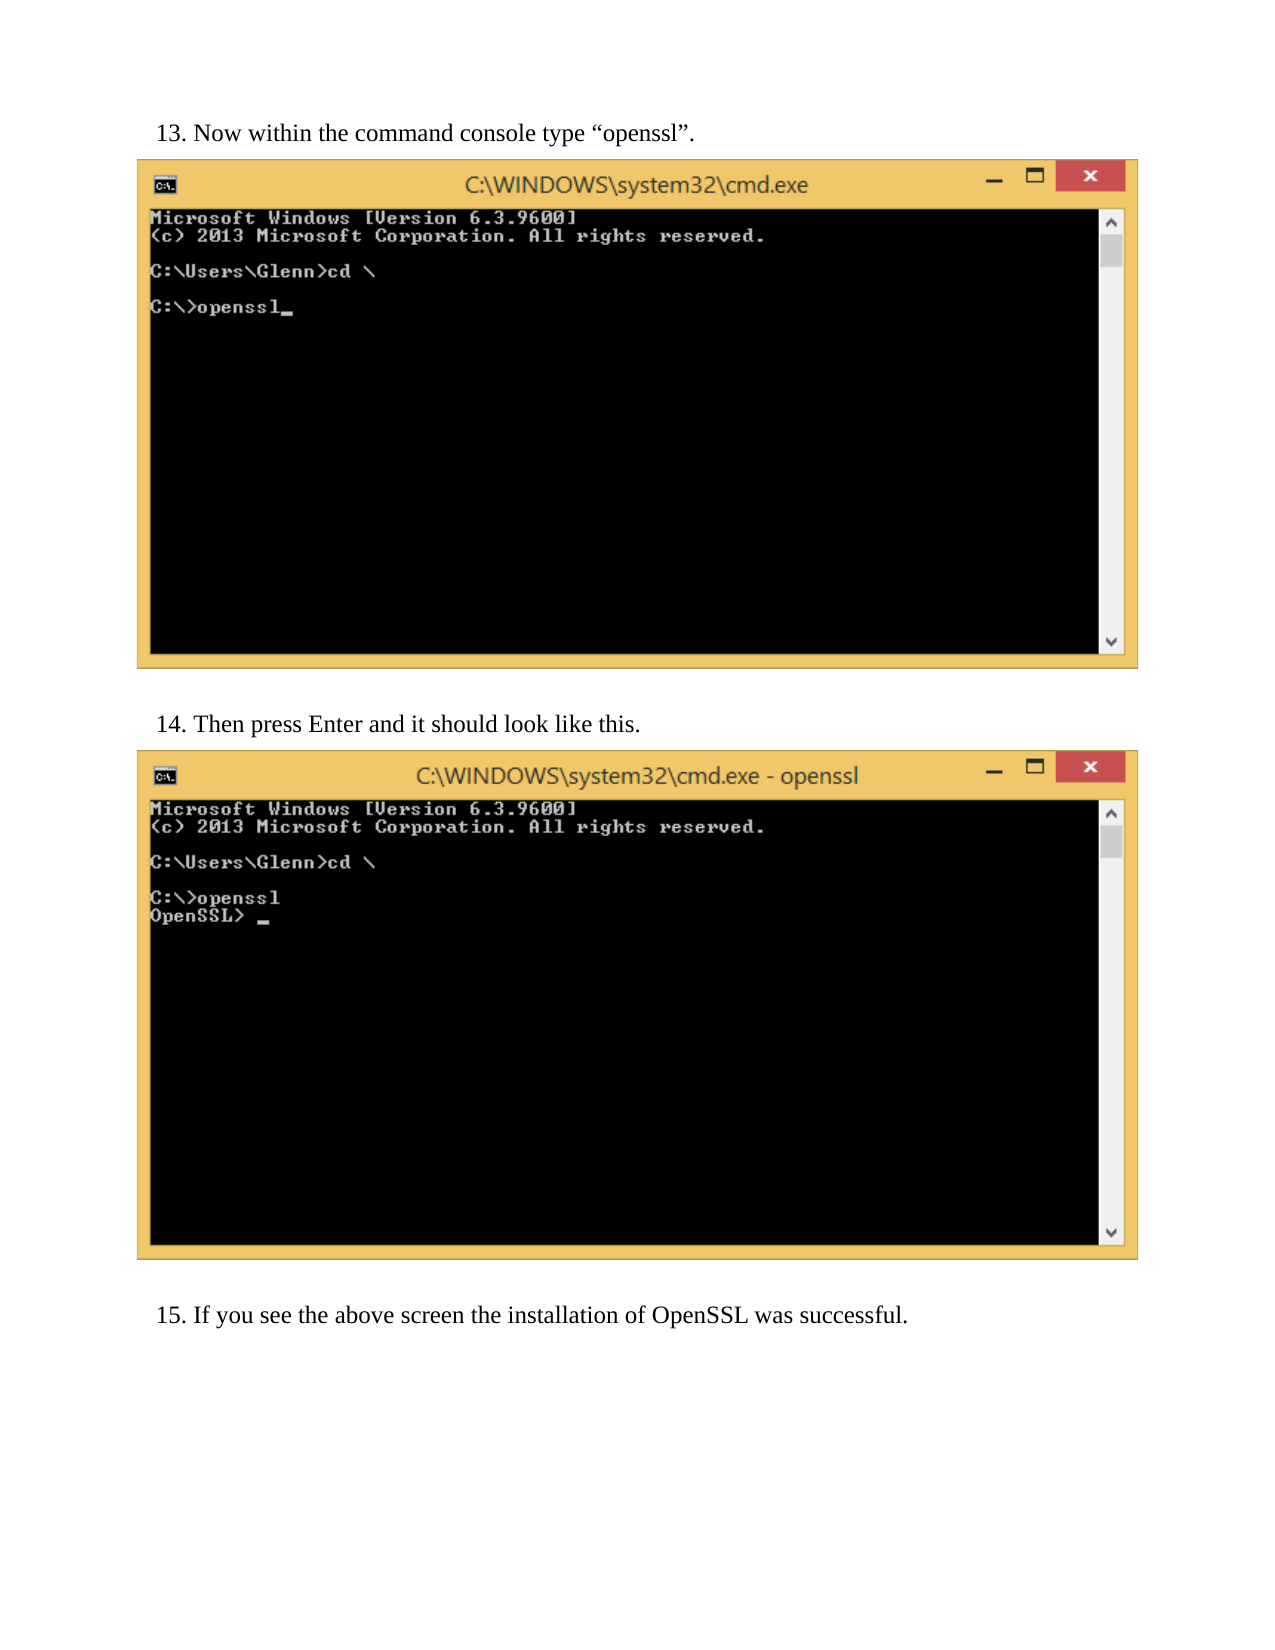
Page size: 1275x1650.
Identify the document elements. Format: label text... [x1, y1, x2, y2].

picture [136, 159, 1139, 669]
list Now within the command console type “openssl”. [156, 118, 1157, 147]
list If you see the above screen the installation of OpenSSL was successful. [156, 1301, 1157, 1329]
list Then press Enter and it should look like this. [156, 709, 1157, 738]
picture [136, 750, 1139, 1260]
